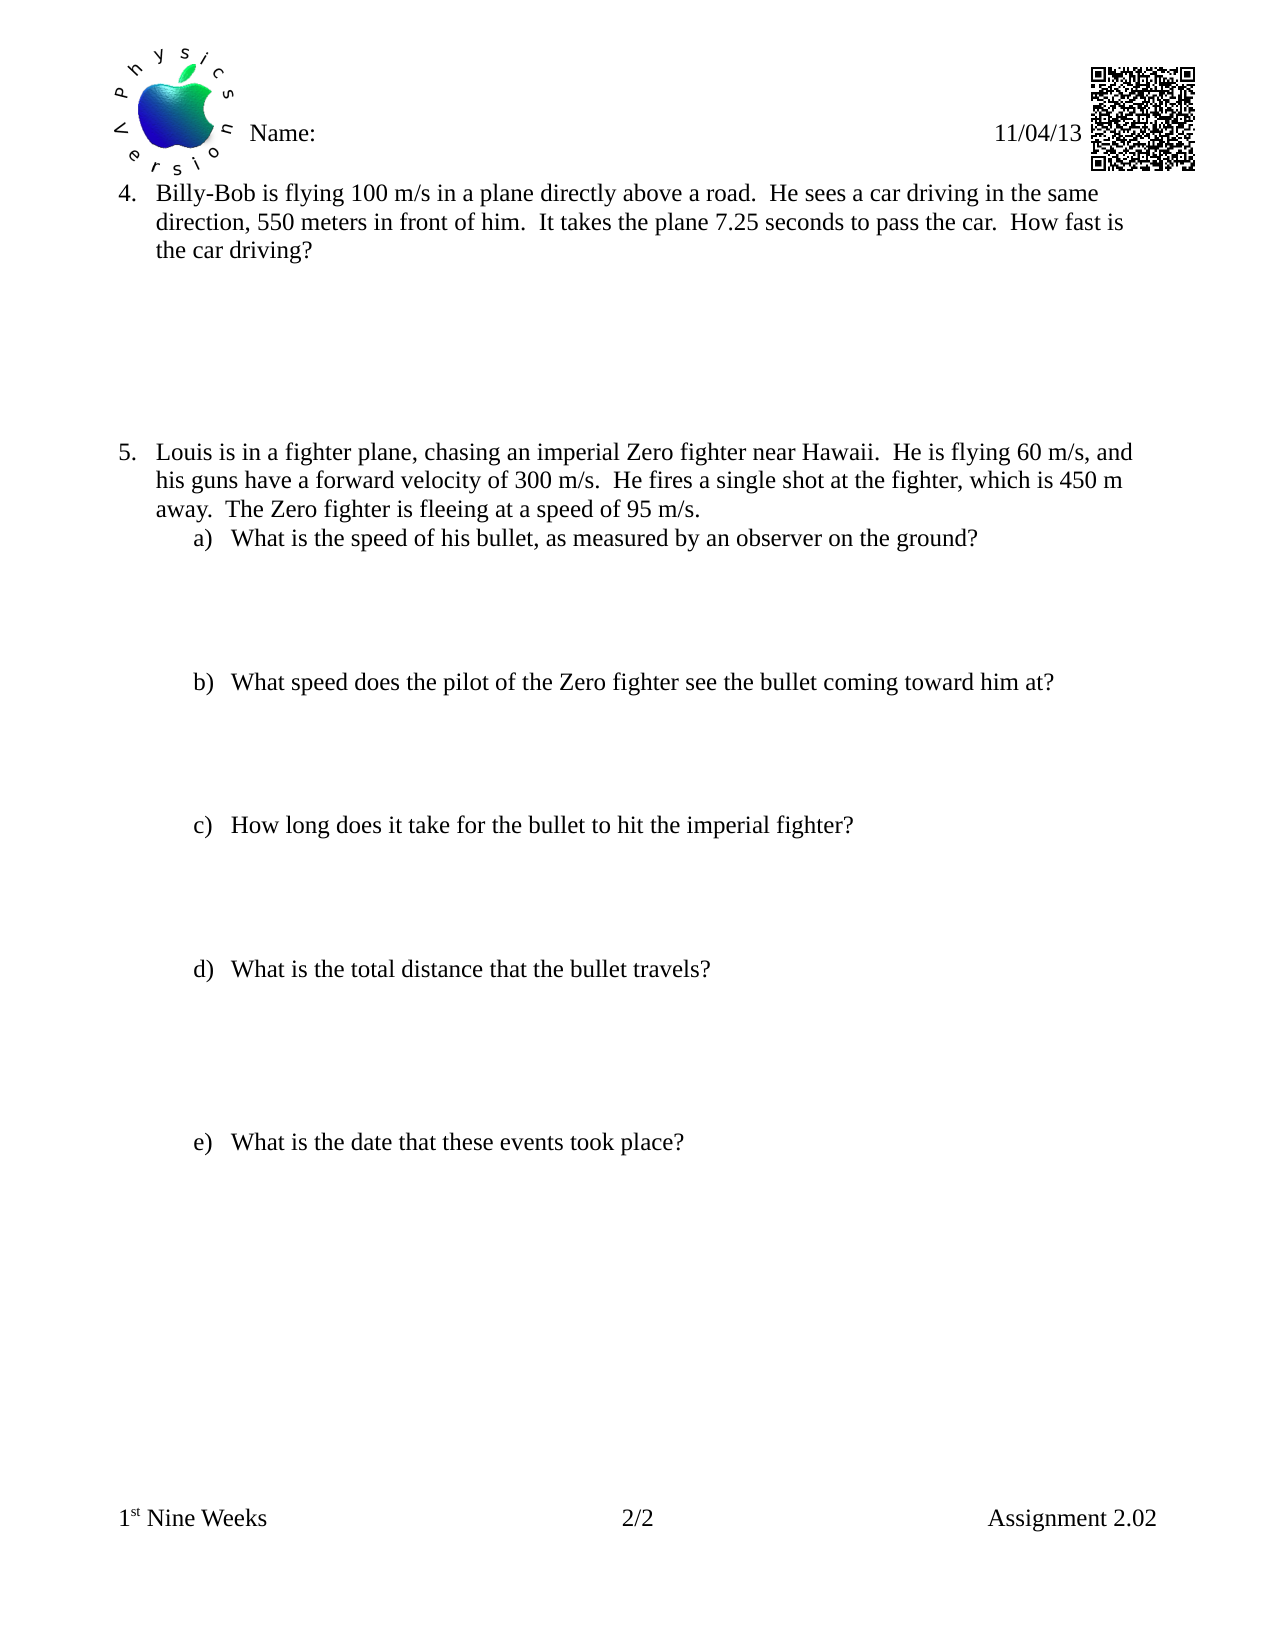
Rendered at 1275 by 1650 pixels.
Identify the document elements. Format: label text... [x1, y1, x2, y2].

list Louis is in a fighter plane, chasing an imperial Zero fighter near Hawaii. He is flying 60 m/s, and his guns have a forward velocity of 300 m/s. He fires a single shot at the fighter, which is 450 m away. The Zero fighter is fleeing at a speed of 95 m/s. [118, 437, 1157, 523]
picture [1082, 58, 1203, 179]
list How long does it take for the bullet to hit the imperial fighter? [193, 811, 1157, 839]
list What speed does the pilot of the Zero fighter see the bullet coming toward him at? [193, 667, 1157, 696]
list Billy-Bob is flying 100 m/s in a plane directly above a road. He sees a car driving in the same direction, 550 meters in front of him. It takes the plane 7.25 seconds to pass the car. How fast is the car driving? [118, 176, 1157, 264]
list What is the speed of his bullet, as measured by an observer on the ground? [193, 523, 1157, 552]
list What is the total distance that the bullet travels? [193, 954, 1157, 983]
list What is the date that these events took place? [193, 1127, 1157, 1156]
picture [113, 48, 234, 176]
